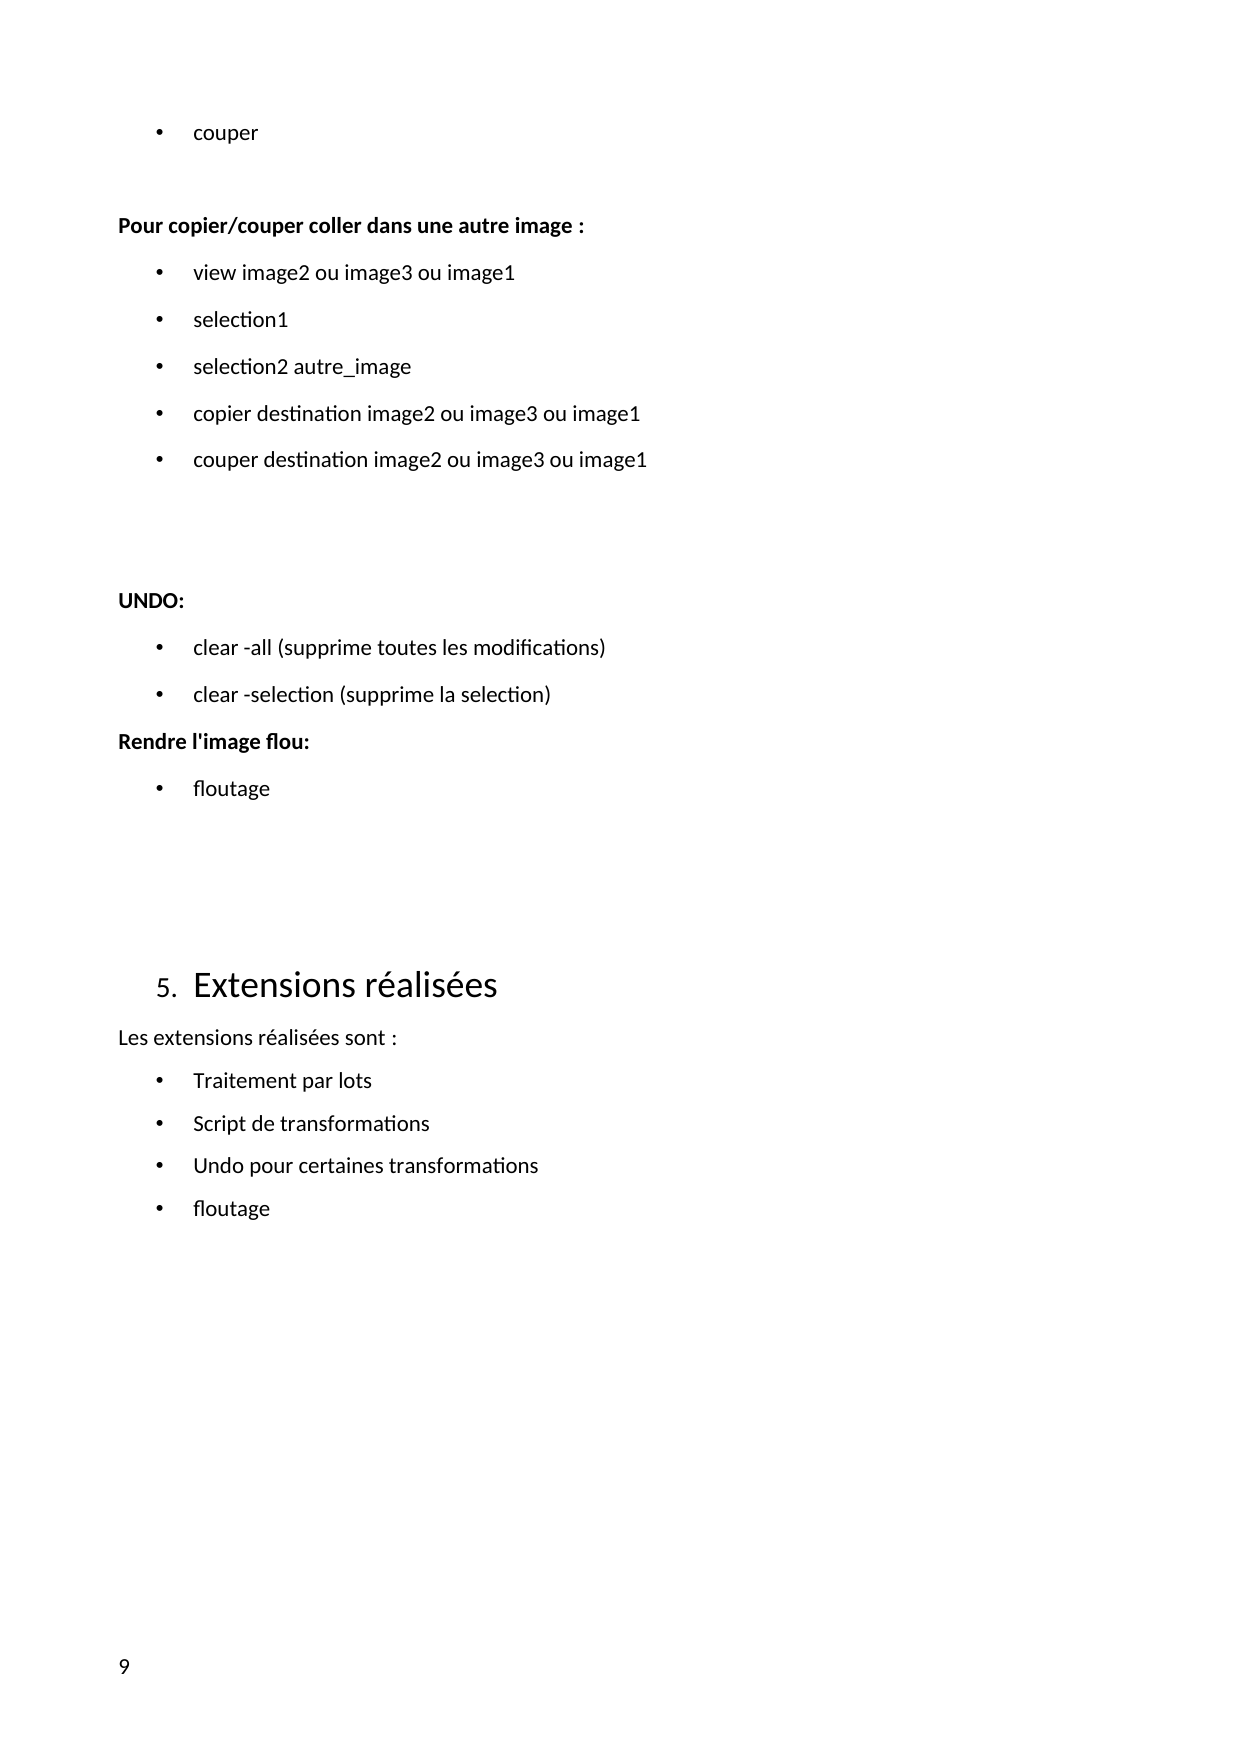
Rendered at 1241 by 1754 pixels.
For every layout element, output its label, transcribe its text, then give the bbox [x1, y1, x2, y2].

list Undo pour certaines transformations [156, 1151, 1122, 1179]
list floutage [156, 1194, 1122, 1222]
text UNDO: [118, 586, 1122, 614]
list selection1 [156, 305, 1122, 333]
list couper [156, 118, 1122, 146]
list couper destination image2 ou image3 ou image1 [156, 446, 1122, 474]
list Script de transformations [156, 1109, 1122, 1137]
text Pour copier/couper coller dans une autre image : [118, 211, 1122, 239]
list clear -all (supprime toutes les modifications) [156, 633, 1122, 661]
text Les extensions réalisées sont : [118, 1023, 1122, 1051]
list view image2 ou image3 ou image1 [156, 258, 1122, 286]
list Traitement par lots [156, 1066, 1122, 1094]
list selection2 autre_image [156, 352, 1122, 380]
list floutage [156, 774, 1122, 802]
list Extensions réalisées [156, 961, 1122, 1007]
text Rendre l'image flou: [118, 727, 1122, 755]
list copier destination image2 ou image3 ou image1 [156, 399, 1122, 427]
list clear -selection (supprime la selection) [156, 680, 1122, 708]
